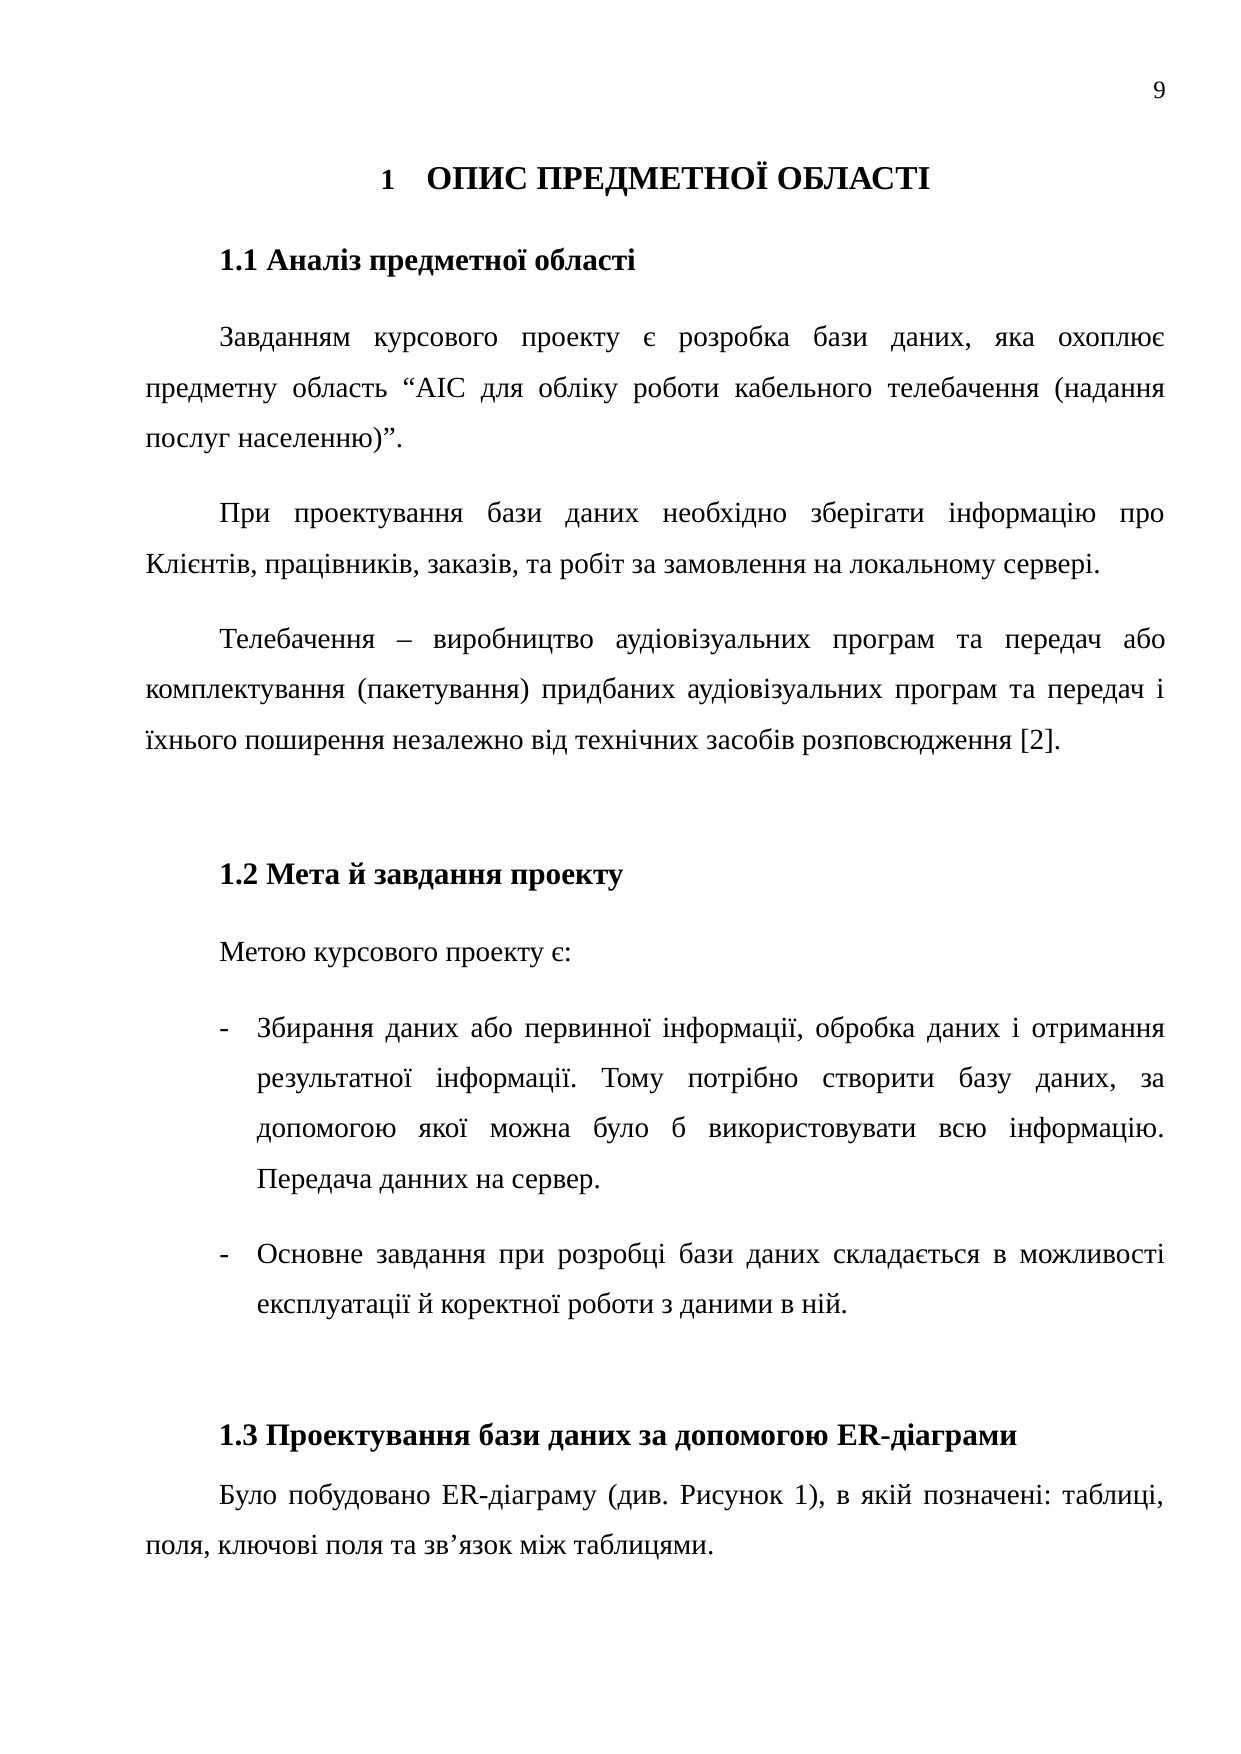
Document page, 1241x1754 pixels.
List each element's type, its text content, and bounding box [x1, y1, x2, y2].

subtitle 1.1 Аналіз предметної області [219, 241, 1166, 277]
subtitle 1.2 Мета й завдання проекту [219, 856, 1166, 892]
text Телебачення – виробництво аудіовізуальних програм та передач або комплектування (пакетування) придбаних аудіовізуальних програм та передач і їхнього поширення незалежно від технічних засобів розповсюдження [2]. [145, 621, 1166, 755]
subtitle ОПИС ПРЕДМЕТНОЇ ОБЛАСТІ [145, 158, 1166, 197]
subtitle 1.3 Проектування бази даних за допомогою ER-діаграми [219, 1416, 1166, 1452]
text При проектування бази даних необхідно зберігати інформацію про Клієнтів, працівників, заказів, та робіт за замовлення на локальному сервері. [145, 496, 1166, 579]
list Основне завдання при розробці бази даних складається в можливості експлуатації й коректної роботи з даними в ній. [219, 1236, 1166, 1320]
list Було побудовано ER-діаграму (див. Рисунок 1), в якій позначені: таблиці, поля, ключові поля та зв’язок між таблицями. [145, 1477, 1166, 1561]
text Завданням курсового проекту є розробка бази даних, яка охоплює предметну область “АІС для обліку роботи кабельного телебачення (надання послуг населенню)”. [145, 319, 1166, 454]
text Метою курсового проекту є: [145, 934, 1166, 968]
list Збирання даних або первинної інформації, обробка даних і отримання результатної інформації. Тому потрібно створити базу даних, за допомогою якої можна було б використовувати всю інформацію. Передача данних на сервер. [219, 1010, 1166, 1194]
